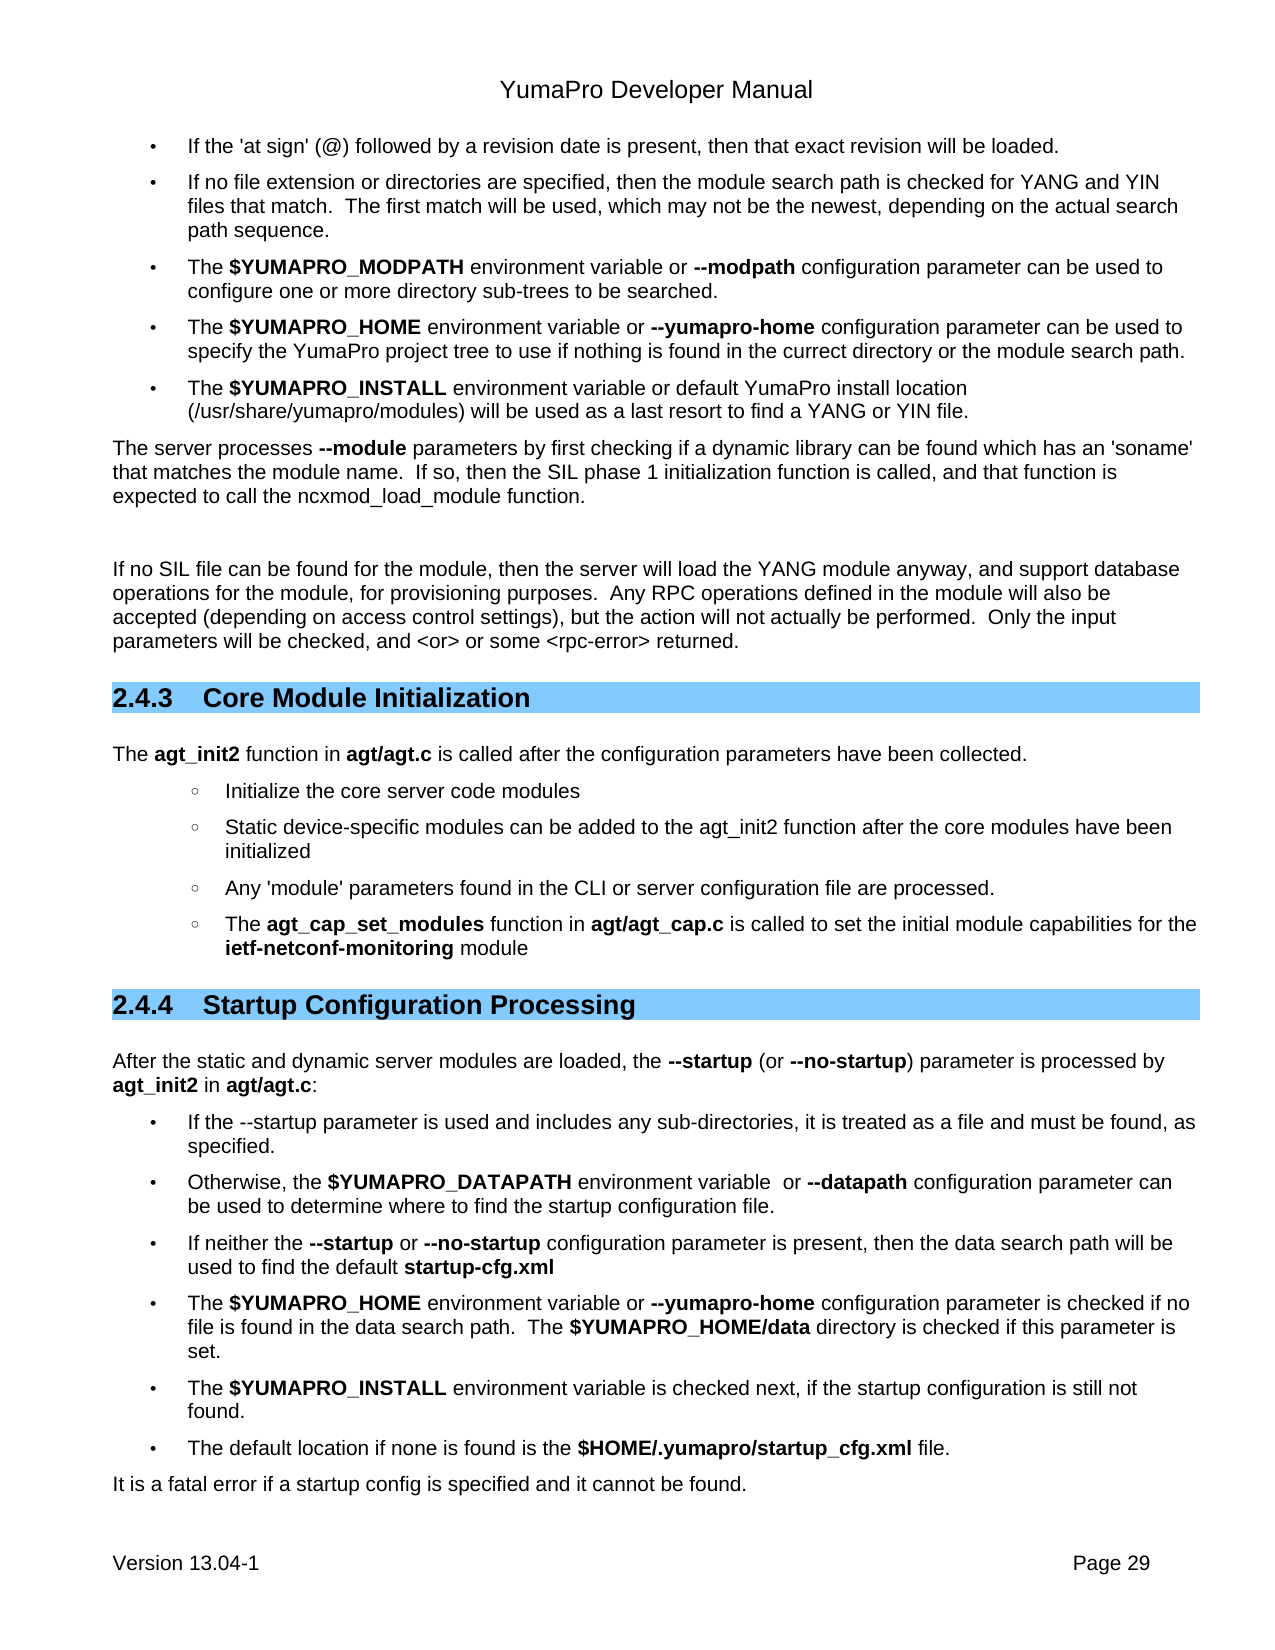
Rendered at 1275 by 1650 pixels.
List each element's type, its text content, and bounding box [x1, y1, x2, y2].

subtitle Startup Configuration Processing [112, 989, 1200, 1020]
list If the 'at sign' (@) followed by a revision date is present, then that exact revision will be loaded. [150, 134, 1200, 158]
list The agt_cap_set_modules function in agt/agt_cap.c is called to set the initial module capabilities for the ietf-netconf-monitoring module [187, 912, 1200, 960]
list Any 'module' parameters found in the CLI or server configuration file are processed. [187, 875, 1200, 899]
text It is a fatal error if a startup config is specified and it cannot be found. [112, 1472, 1200, 1496]
list If neither the --startup or --no-startup configuration parameter is present, then the data search path will be used to find the default startup-cfg.xml [150, 1231, 1200, 1278]
list The $YUMAPRO_INSTALL environment variable is checked next, if the startup configuration is still not found. [150, 1375, 1200, 1423]
list If no file extension or directories are specified, then the module search path is checked for YANG and YIN files that match. The first match will be used, which may not be the newest, depending on the actual search path sequence. [150, 170, 1200, 242]
list The $YUMAPRO_HOME environment variable or --yumapro-home configuration parameter is checked if no file is found in the data search path. The $YUMAPRO_HOME/data directory is checked if this parameter is set. [150, 1291, 1200, 1363]
list If the --startup parameter is used and includes any sub-directories, it is treated as a file and must be found, as specified. [150, 1110, 1200, 1158]
text The agt_init2 function in agt/agt.c is called after the configuration parameters have been collected. [112, 742, 1200, 766]
text If no SIL file can be found for the module, then the server will load the YANG module anyway, and support database operations for the module, for provisioning purposes. Any RPC operations defined in the module will also be accepted (depending on access control settings), but the action will not actually be performed. Only the input parameters will be checked, and <or> or some <rpc-error> returned. [112, 557, 1200, 652]
list Otherwise, the $YUMAPRO_DATAPATH environment variable or --datapath configuration parameter can be used to determine where to find the startup configuration file. [150, 1170, 1200, 1218]
subtitle Core Module Initialization [112, 682, 1200, 713]
text The server processes --module parameters by first checking if a dynamic library can be found which has an 'soname' that matches the module name. If so, then the SIL phase 1 initialization function is called, and that function is expected to call the ncxmod_load_module function. [112, 436, 1200, 508]
list The default location if none is found is the $HOME/.yumapro/startup_cfg.xml file. [150, 1436, 1200, 1460]
text After the static and dynamic server modules are loaded, the --startup (or --no-startup) parameter is processed by agt_init2 in agt/agt.c: [112, 1049, 1200, 1097]
list Initialize the core server code modules [187, 778, 1200, 802]
list The $YUMAPRO_MODPATH environment variable or --modpath configuration parameter can be used to configure one or more directory sub-trees to be searched. [150, 254, 1200, 302]
list The $YUMAPRO_INSTALL environment variable or default YumaPro install location (/usr/share/yumapro/modules) will be used as a last resort to find a YANG or YIN file. [150, 375, 1200, 423]
list Static device-specific modules can be added to the agt_init2 function after the core modules have been initialized [187, 815, 1200, 863]
list The $YUMAPRO_HOME environment variable or --yumapro-home configuration parameter can be used to specify the YumaPro project tree to use if nothing is found in the currect directory or the module search path. [150, 315, 1200, 363]
